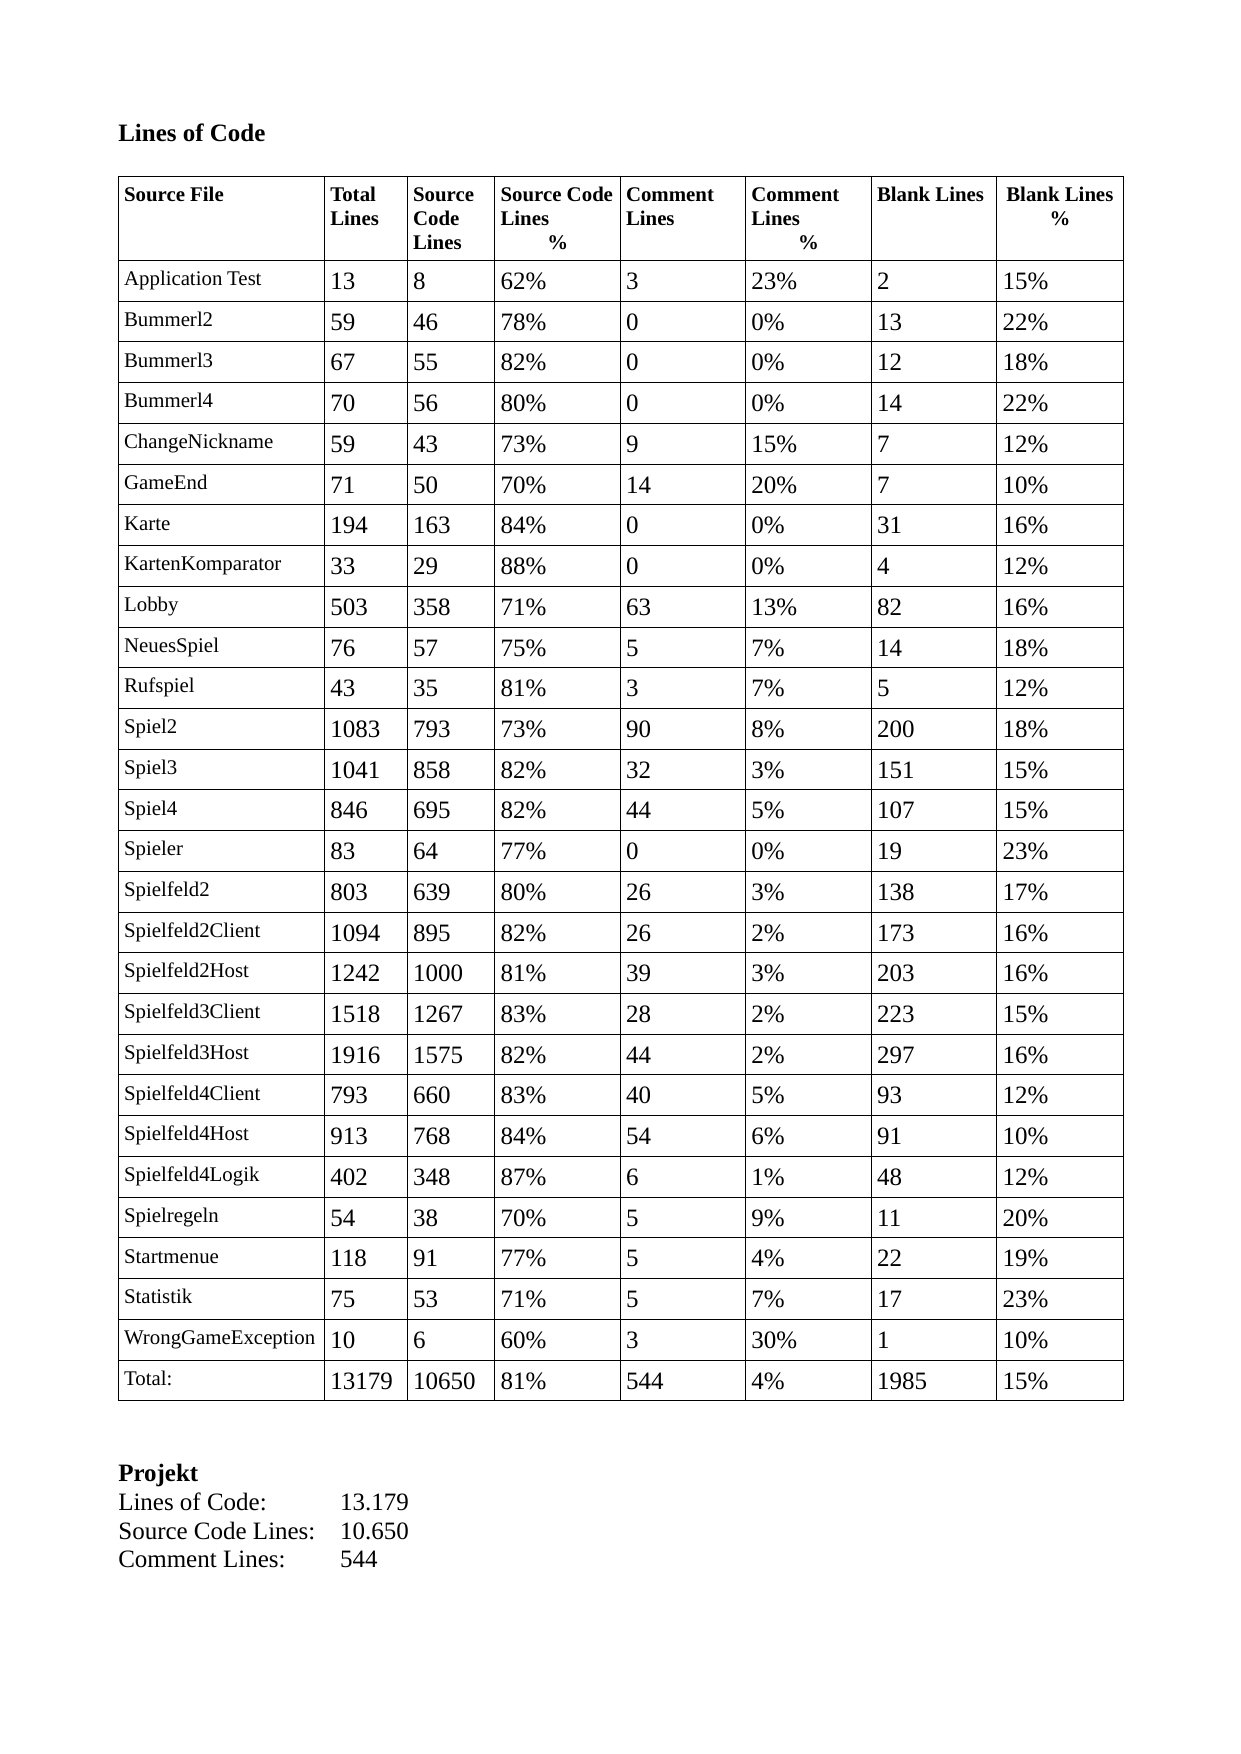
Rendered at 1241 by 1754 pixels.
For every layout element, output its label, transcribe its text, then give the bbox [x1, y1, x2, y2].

table_cell 54 [325, 1198, 407, 1237]
table_cell 348 [408, 1157, 494, 1197]
table_cell 4% [746, 1361, 871, 1400]
table_cell 12% [997, 424, 1123, 463]
text Source Code Lines: 10.650 [118, 1516, 1122, 1544]
table_cell 118 [325, 1238, 407, 1278]
table_cell 62% [495, 261, 620, 301]
table_cell 12% [997, 546, 1123, 586]
table_cell 13179 [325, 1361, 407, 1400]
table_cell 402 [325, 1157, 407, 1197]
table_cell 203 [872, 953, 996, 993]
table_cell Spielfeld4Client [119, 1075, 324, 1115]
table_cell 16% [997, 953, 1123, 993]
table_cell 0 [621, 302, 745, 341]
table_cell 71 [325, 465, 407, 504]
table_cell 88% [495, 546, 620, 586]
table_cell 503 [325, 587, 407, 626]
table_cell 15% [997, 261, 1123, 301]
table_cell 81% [495, 1361, 620, 1400]
table_cell 35 [408, 668, 494, 708]
table_cell 913 [325, 1116, 407, 1156]
table_cell Application Test [119, 261, 324, 301]
table_cell Lobby [119, 587, 324, 626]
table_cell 46 [408, 302, 494, 341]
table_cell 1083 [325, 709, 407, 748]
table_cell Bummerl4 [119, 383, 324, 423]
table_cell 858 [408, 750, 494, 789]
table_header Source Code Lines [408, 177, 494, 260]
table_cell Spiel3 [119, 750, 324, 789]
table_cell 11 [872, 1198, 996, 1237]
table_cell 5 [621, 1238, 745, 1278]
table_cell 82 [872, 587, 996, 626]
table_cell 16% [997, 587, 1123, 626]
table_cell 28 [621, 994, 745, 1034]
table_cell 19% [997, 1238, 1123, 1278]
table_cell 81% [495, 953, 620, 993]
table_cell 82% [495, 913, 620, 952]
table_cell 1242 [325, 953, 407, 993]
table_cell 26 [621, 913, 745, 952]
table_cell 80% [495, 383, 620, 423]
table_cell Spiel2 [119, 709, 324, 748]
table_cell 23% [997, 831, 1123, 871]
table_cell 0 [621, 505, 745, 545]
table_cell 0% [746, 302, 871, 341]
table_cell 38 [408, 1198, 494, 1237]
table_cell 3% [746, 872, 871, 911]
table_cell NeuesSpiel [119, 628, 324, 667]
table_cell 10% [997, 465, 1123, 504]
table_cell 7% [746, 1279, 871, 1319]
table_cell 8 [408, 261, 494, 301]
table_cell 5 [621, 1279, 745, 1319]
table_cell 194 [325, 505, 407, 545]
table_header Source File [119, 177, 324, 260]
table_cell 1267 [408, 994, 494, 1034]
table_cell 29 [408, 546, 494, 586]
table_cell Statistik [119, 1279, 324, 1319]
table_cell 14 [621, 465, 745, 504]
table_cell 18% [997, 628, 1123, 667]
table_cell 83% [495, 994, 620, 1034]
table_cell 54 [621, 1116, 745, 1156]
table_cell 15% [997, 750, 1123, 789]
table_cell 77% [495, 831, 620, 871]
table_cell 846 [325, 790, 407, 830]
table_cell 3% [746, 750, 871, 789]
table_cell 53 [408, 1279, 494, 1319]
table_cell 12% [997, 1157, 1123, 1197]
table_cell 91 [408, 1238, 494, 1278]
text Lines of Code: 13.179 [118, 1487, 1122, 1516]
table_cell 48 [872, 1157, 996, 1197]
table_cell 26 [621, 872, 745, 911]
table_cell 57 [408, 628, 494, 667]
table_cell 793 [325, 1075, 407, 1115]
table_cell 44 [621, 790, 745, 830]
table_cell 0% [746, 383, 871, 423]
table_cell 14 [872, 628, 996, 667]
table_cell 0 [621, 342, 745, 382]
table_cell 17% [997, 872, 1123, 911]
table_cell 6 [621, 1157, 745, 1197]
table_header Blank Lines [872, 177, 996, 260]
table_cell Spielregeln [119, 1198, 324, 1237]
table_cell GameEnd [119, 465, 324, 504]
table_cell Spielfeld4Host [119, 1116, 324, 1156]
table_cell 93 [872, 1075, 996, 1115]
table_cell 0% [746, 505, 871, 545]
table_cell 5% [746, 1075, 871, 1115]
table_cell 12 [872, 342, 996, 382]
table_cell 6 [408, 1320, 494, 1359]
table_cell 0% [746, 546, 871, 586]
table_cell 223 [872, 994, 996, 1034]
table_cell 90 [621, 709, 745, 748]
table_cell 768 [408, 1116, 494, 1156]
table_cell 3% [746, 953, 871, 993]
table_cell 0 [621, 831, 745, 871]
table_cell Karte [119, 505, 324, 545]
table_cell 5 [621, 1198, 745, 1237]
table_cell Spiel4 [119, 790, 324, 830]
table_cell 70% [495, 465, 620, 504]
table_cell 70 [325, 383, 407, 423]
table_cell 200 [872, 709, 996, 748]
table_cell 12% [997, 668, 1123, 708]
table_cell 2 [872, 261, 996, 301]
table_cell 1518 [325, 994, 407, 1034]
table_cell 7% [746, 628, 871, 667]
table_header Source Code Lines % [495, 177, 620, 260]
table_cell 75% [495, 628, 620, 667]
table_cell 9% [746, 1198, 871, 1237]
table_header Total Lines [325, 177, 407, 260]
table_cell Spielfeld3Client [119, 994, 324, 1034]
table_cell 60% [495, 1320, 620, 1359]
table_header Comment Lines % [746, 177, 871, 260]
table_cell 7 [872, 465, 996, 504]
table_cell 22% [997, 383, 1123, 423]
table_header Comment Lines [621, 177, 745, 260]
table_cell 3 [621, 261, 745, 301]
table_cell 13% [746, 587, 871, 626]
table_cell 639 [408, 872, 494, 911]
table_cell 20% [997, 1198, 1123, 1237]
table_cell 1985 [872, 1361, 996, 1400]
table_cell 803 [325, 872, 407, 911]
table_cell 80% [495, 872, 620, 911]
table_cell 0% [746, 831, 871, 871]
table_cell 33 [325, 546, 407, 586]
table_cell WrongGameException [119, 1320, 324, 1359]
table_cell 16% [997, 1035, 1123, 1074]
table_cell 55 [408, 342, 494, 382]
table_cell 63 [621, 587, 745, 626]
table_cell 793 [408, 709, 494, 748]
table_cell 82% [495, 1035, 620, 1074]
table_cell 107 [872, 790, 996, 830]
table_cell 31 [872, 505, 996, 545]
table_cell Spielfeld2 [119, 872, 324, 911]
table_cell 1% [746, 1157, 871, 1197]
table_cell 2% [746, 994, 871, 1034]
table_cell 544 [621, 1361, 745, 1400]
table_cell 83 [325, 831, 407, 871]
table_cell 39 [621, 953, 745, 993]
table_cell 23% [997, 1279, 1123, 1319]
table_cell 12% [997, 1075, 1123, 1115]
table_cell 7 [872, 424, 996, 463]
table_cell 82% [495, 790, 620, 830]
table_cell 22 [872, 1238, 996, 1278]
table_cell 3 [621, 1320, 745, 1359]
table_cell 1000 [408, 953, 494, 993]
table_cell 10% [997, 1116, 1123, 1156]
table_cell 163 [408, 505, 494, 545]
table_cell 84% [495, 505, 620, 545]
table_cell 30% [746, 1320, 871, 1359]
table_cell Spielfeld4Logik [119, 1157, 324, 1197]
table_cell 18% [997, 709, 1123, 748]
table_cell Bummerl3 [119, 342, 324, 382]
table_cell 895 [408, 913, 494, 952]
table_cell 83% [495, 1075, 620, 1115]
table_cell 59 [325, 302, 407, 341]
table_cell 16% [997, 505, 1123, 545]
table_cell 10% [997, 1320, 1123, 1359]
table_cell 6% [746, 1116, 871, 1156]
table_cell Rufspiel [119, 668, 324, 708]
table_cell Bummerl2 [119, 302, 324, 341]
table_cell 87% [495, 1157, 620, 1197]
table_cell Spielfeld2Client [119, 913, 324, 952]
table_cell 15% [997, 1361, 1123, 1400]
table_cell 173 [872, 913, 996, 952]
table_cell Startmenue [119, 1238, 324, 1278]
table_cell 7% [746, 668, 871, 708]
table_cell 43 [408, 424, 494, 463]
table_header Blank Lines % [997, 177, 1123, 260]
table_cell 15% [746, 424, 871, 463]
table_cell 71% [495, 1279, 620, 1319]
table_cell 91 [872, 1116, 996, 1156]
table_cell 9 [621, 424, 745, 463]
table_cell 82% [495, 750, 620, 789]
table_cell 4% [746, 1238, 871, 1278]
table_cell 10 [325, 1320, 407, 1359]
table_cell 43 [325, 668, 407, 708]
table_cell 695 [408, 790, 494, 830]
table_cell 358 [408, 587, 494, 626]
text Projekt [118, 1458, 1122, 1487]
table_cell Spielfeld2Host [119, 953, 324, 993]
table_cell 44 [621, 1035, 745, 1074]
table_cell 14 [872, 383, 996, 423]
table_cell Spielfeld3Host [119, 1035, 324, 1074]
table_cell 73% [495, 424, 620, 463]
text Comment Lines: 544 [118, 1544, 1122, 1573]
table_cell 78% [495, 302, 620, 341]
table_cell 84% [495, 1116, 620, 1156]
table_cell 1916 [325, 1035, 407, 1074]
table_cell 71% [495, 587, 620, 626]
text Lines of Code [118, 118, 1122, 147]
table_cell KartenKomparator [119, 546, 324, 586]
table_cell 1094 [325, 913, 407, 952]
table_cell 82% [495, 342, 620, 382]
table_cell 2% [746, 913, 871, 952]
table_cell 0 [621, 546, 745, 586]
table_cell 15% [997, 790, 1123, 830]
table_cell 2% [746, 1035, 871, 1074]
table_cell 660 [408, 1075, 494, 1115]
table_cell 75 [325, 1279, 407, 1319]
table_cell 64 [408, 831, 494, 871]
table_cell 1575 [408, 1035, 494, 1074]
table_cell 19 [872, 831, 996, 871]
table_cell 76 [325, 628, 407, 667]
table_cell 0 [621, 383, 745, 423]
table_cell 23% [746, 261, 871, 301]
table_cell 40 [621, 1075, 745, 1115]
table_cell Spieler [119, 831, 324, 871]
table_cell 77% [495, 1238, 620, 1278]
table_cell 1041 [325, 750, 407, 789]
table_cell 50 [408, 465, 494, 504]
table_cell 17 [872, 1279, 996, 1319]
table_cell 10650 [408, 1361, 494, 1400]
table_cell 3 [621, 668, 745, 708]
table_cell 151 [872, 750, 996, 789]
table_cell 56 [408, 383, 494, 423]
table_cell 0% [746, 342, 871, 382]
table_cell 16% [997, 913, 1123, 952]
table_cell 5 [872, 668, 996, 708]
table_cell 73% [495, 709, 620, 748]
table_cell 4 [872, 546, 996, 586]
table_cell 5 [621, 628, 745, 667]
table_cell ChangeNickname [119, 424, 324, 463]
table_cell 70% [495, 1198, 620, 1237]
table_cell 13 [325, 261, 407, 301]
table_cell 81% [495, 668, 620, 708]
table_cell 32 [621, 750, 745, 789]
table_cell 5% [746, 790, 871, 830]
table_cell Total: [119, 1361, 324, 1400]
table_cell 67 [325, 342, 407, 382]
table_cell 13 [872, 302, 996, 341]
table_cell 297 [872, 1035, 996, 1074]
table_cell 18% [997, 342, 1123, 382]
table_cell 20% [746, 465, 871, 504]
table_cell 15% [997, 994, 1123, 1034]
table_cell 8% [746, 709, 871, 748]
table_cell 59 [325, 424, 407, 463]
table_cell 138 [872, 872, 996, 911]
table_cell 1 [872, 1320, 996, 1359]
table_cell 22% [997, 302, 1123, 341]
